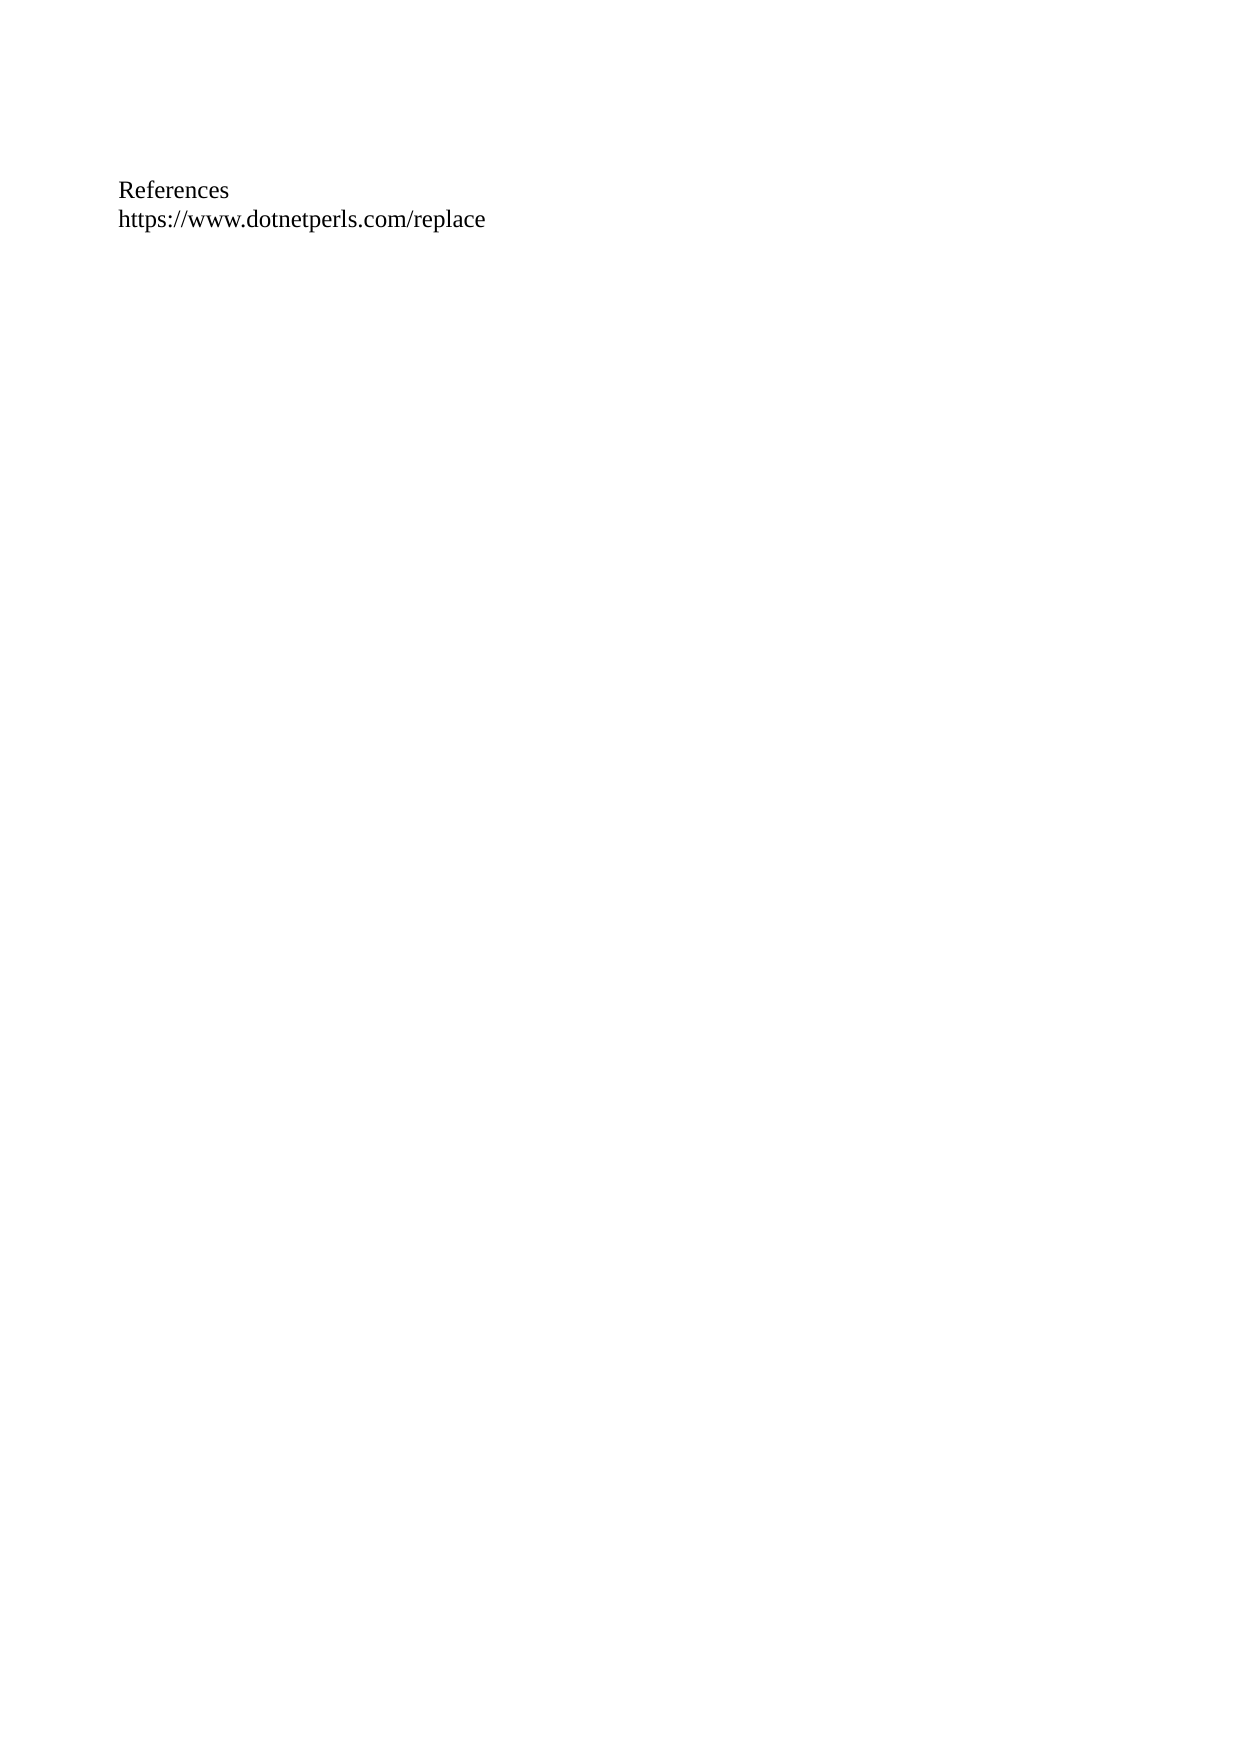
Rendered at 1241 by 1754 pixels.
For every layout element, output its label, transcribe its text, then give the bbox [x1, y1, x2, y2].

text References [118, 176, 1122, 204]
text https://www.dotnetperls.com/replace [118, 204, 1122, 233]
